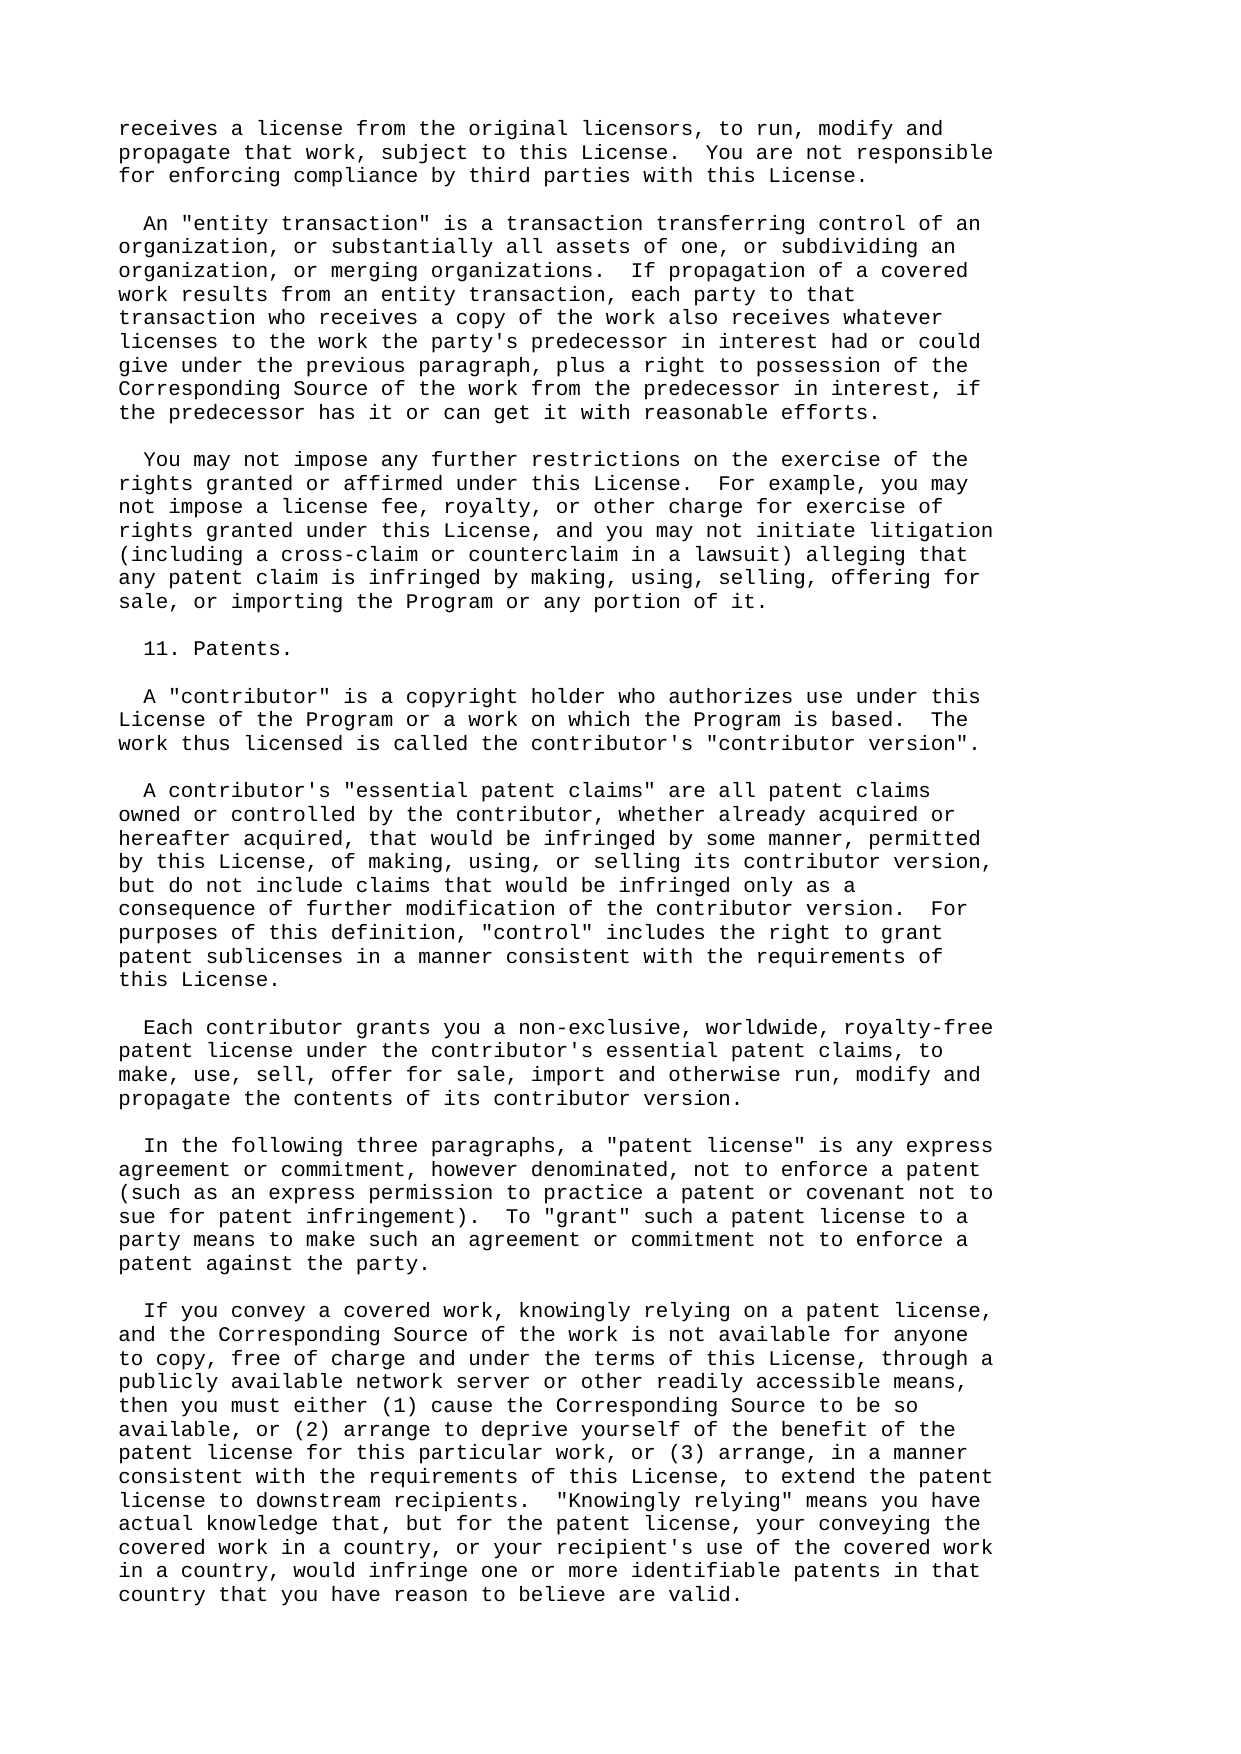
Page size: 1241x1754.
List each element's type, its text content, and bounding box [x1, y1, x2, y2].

text A "contributor" is a copyright holder who authorizes use under this [118, 686, 1122, 709]
text sue for patent infringement). To "grant" such a patent license to a [118, 1206, 1122, 1229]
text sale, or importing the Program or any portion of it. [118, 591, 1122, 615]
text any patent claim is infringed by making, using, selling, offering for [118, 567, 1122, 591]
text not impose a license fee, royalty, or other charge for exercise of [118, 496, 1122, 520]
text party means to make such an agreement or commitment not to enforce a [118, 1229, 1122, 1253]
text make, use, sell, offer for sale, import and otherwise run, modify and [118, 1064, 1122, 1088]
text the predecessor has it or can get it with reasonable efforts. [118, 402, 1122, 426]
text transaction who receives a copy of the work also receives whatever [118, 307, 1122, 331]
text agreement or commitment, however denominated, not to enforce a patent [118, 1158, 1122, 1182]
text hereafter acquired, that would be infringed by some manner, permitted [118, 827, 1122, 851]
text publicly available network server or other readily accessible means, [118, 1371, 1122, 1395]
text patent license for this particular work, or (3) arrange, in a manner [118, 1442, 1122, 1466]
text rights granted or affirmed under this License. For example, you may [118, 473, 1122, 496]
text available, or (2) arrange to deprive yourself of the benefit of the [118, 1419, 1122, 1442]
text this License. [118, 969, 1122, 993]
text patent against the party. [118, 1253, 1122, 1277]
text An "entity transaction" is a transaction transferring control of an [118, 213, 1122, 236]
text consistent with the requirements of this License, to extend the patent [118, 1466, 1122, 1489]
text If you convey a covered work, knowingly relying on a patent license, [118, 1300, 1122, 1324]
text and the Corresponding Source of the work is not available for anyone [118, 1324, 1122, 1348]
text In the following three paragraphs, a "patent license" is any express [118, 1135, 1122, 1158]
text organization, or substantially all assets of one, or subdividing an [118, 236, 1122, 260]
text by this License, of making, using, or selling its contributor version, [118, 851, 1122, 875]
text country that you have reason to believe are valid. [118, 1584, 1122, 1608]
text to copy, free of charge and under the terms of this License, through a [118, 1348, 1122, 1371]
text then you must either (1) cause the Corresponding Source to be so [118, 1395, 1122, 1419]
text (including a cross-claim or counterclaim in a lawsuit) alleging that [118, 544, 1122, 567]
text work thus licensed is called the contributor's "contributor version". [118, 733, 1122, 757]
text license to downstream recipients. "Knowingly relying" means you have [118, 1489, 1122, 1513]
text propagate the contents of its contributor version. [118, 1088, 1122, 1111]
text actual knowledge that, but for the patent license, your conveying the [118, 1513, 1122, 1537]
text give under the previous paragraph, plus a right to possession of the [118, 354, 1122, 378]
text consequence of further modification of the contributor version. For [118, 898, 1122, 922]
text receives a license from the original licensors, to run, modify and [118, 118, 1122, 142]
text but do not include claims that would be infringed only as a [118, 875, 1122, 898]
text rights granted under this License, and you may not initiate litigation [118, 520, 1122, 544]
text A contributor's "essential patent claims" are all patent claims [118, 780, 1122, 804]
text License of the Program or a work on which the Program is based. The [118, 709, 1122, 733]
text in a country, would infringe one or more identifiable patents in that [118, 1561, 1122, 1584]
text for enforcing compliance by third parties with this License. [118, 165, 1122, 189]
text organization, or merging organizations. If propagation of a covered [118, 260, 1122, 284]
text patent license under the contributor's essential patent claims, to [118, 1040, 1122, 1064]
text licenses to the work the party's predecessor in interest had or could [118, 331, 1122, 354]
text propagate that work, subject to this License. You are not responsible [118, 142, 1122, 165]
text (such as an express permission to practice a patent or covenant not to [118, 1182, 1122, 1206]
text Corresponding Source of the work from the predecessor in interest, if [118, 378, 1122, 402]
text You may not impose any further restrictions on the exercise of the [118, 449, 1122, 473]
text purposes of this definition, "control" includes the right to grant [118, 922, 1122, 946]
text patent sublicenses in a manner consistent with the requirements of [118, 946, 1122, 969]
text 11. Patents. [118, 638, 1122, 662]
text work results from an entity transaction, each party to that [118, 284, 1122, 307]
text covered work in a country, or your recipient's use of the covered work [118, 1537, 1122, 1561]
text Each contributor grants you a non-exclusive, worldwide, royalty-free [118, 1017, 1122, 1040]
text owned or controlled by the contributor, whether already acquired or [118, 804, 1122, 827]
